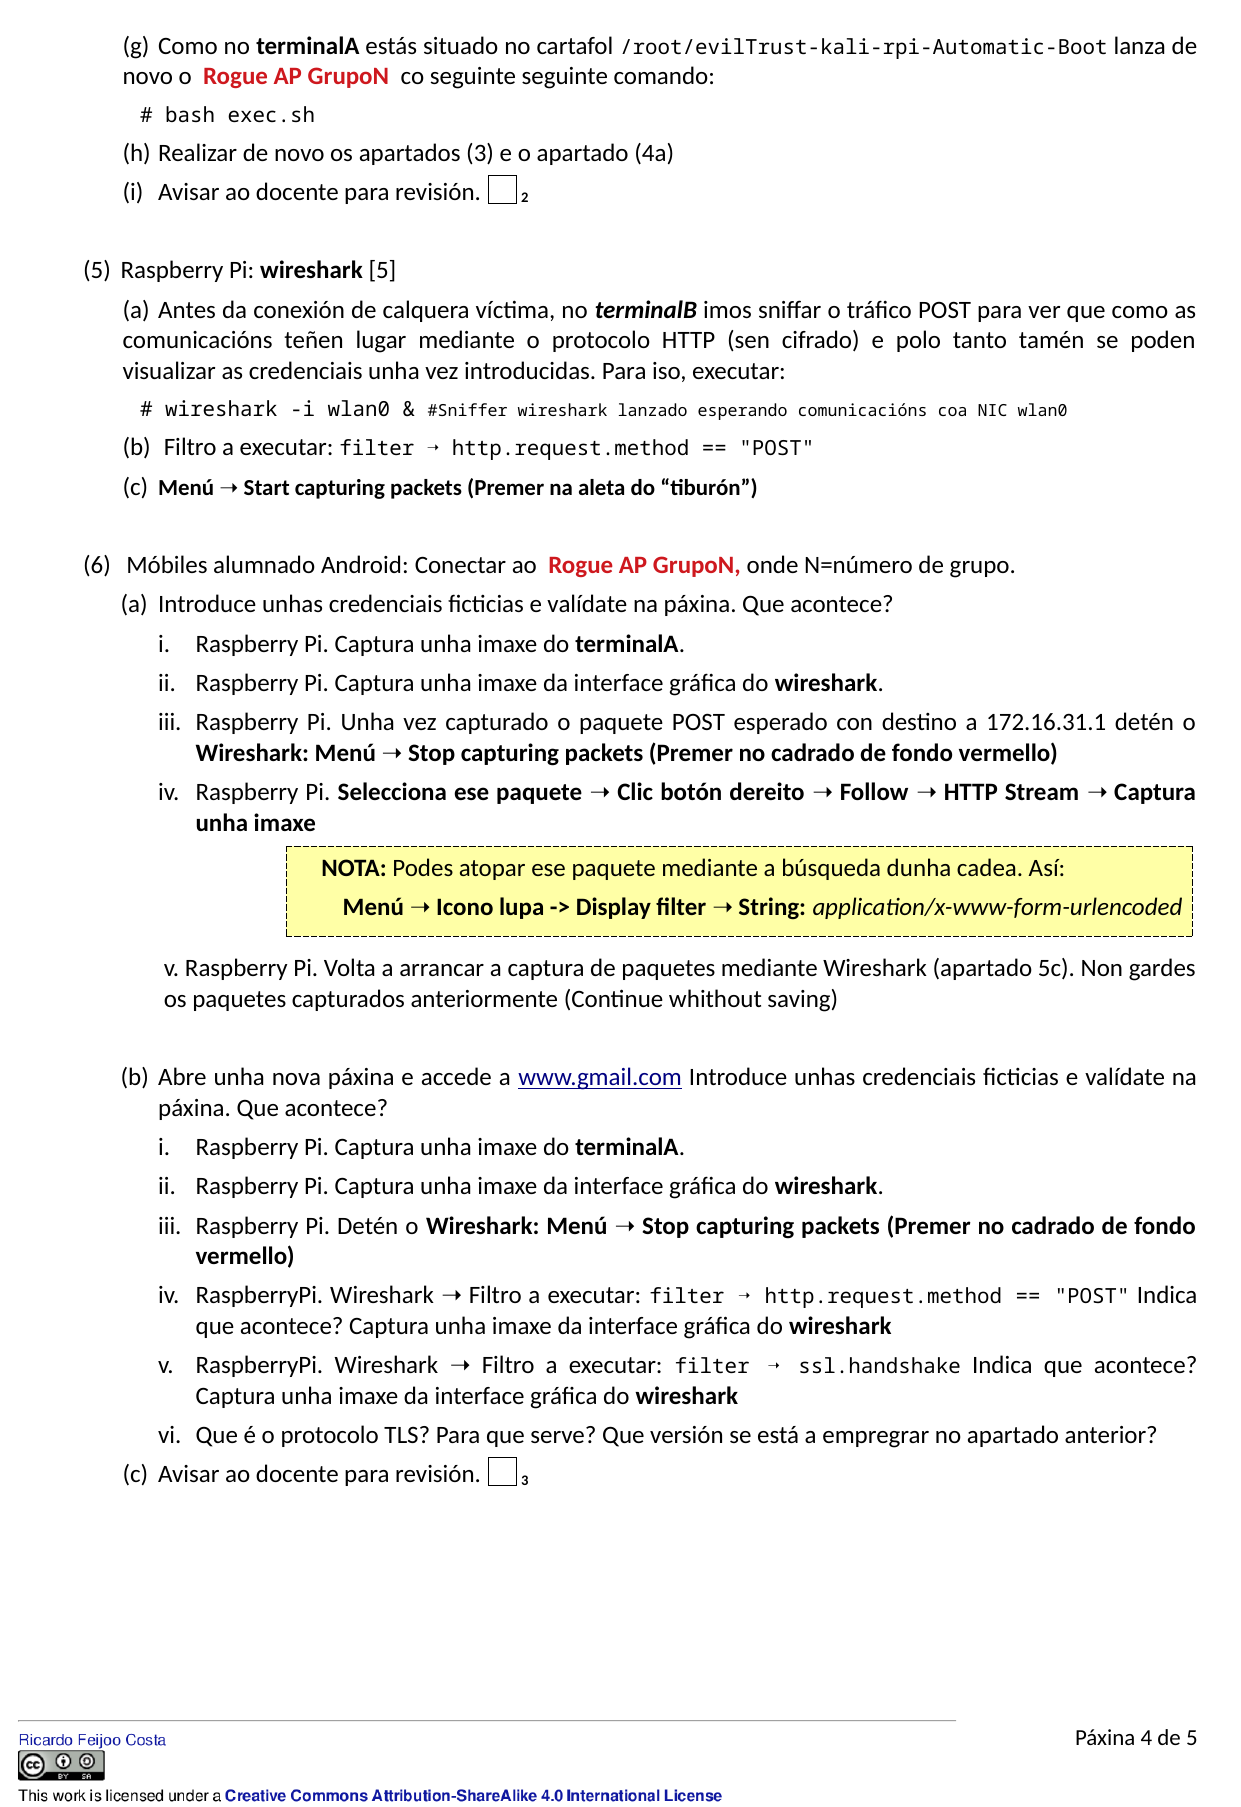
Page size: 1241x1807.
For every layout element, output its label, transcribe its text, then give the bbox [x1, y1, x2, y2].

list Que é o protocolo TLS? Para que serve? Que versión se está a empregrar no apartado anterior? [158, 1419, 1197, 1450]
list Raspberry Pi. Selecciona ese paquete ➝ Clic botón dereito ➝ Follow ➝ HTTP Stream ➝ Captura unha imaxe [158, 776, 1197, 837]
list Introduce unhas credenciais ficticias e valídate na páxina. Que acontece? [120, 588, 1197, 619]
table_header NOTA: Podes atopar ese paquete mediante a búsqueda dunha cadea. Así: Menú ➝ Icono lupa -> Display filter ➝ String: application/x-www-form-urlencoded [286, 846, 1192, 936]
list Raspberry Pi: wireshark [5] [83, 255, 1197, 285]
list Móbiles alumnado Android: Conectar ao Rogue AP GrupoN, onde N=número de grupo. [83, 549, 1197, 580]
list RaspberryPi. Wireshark ➝ Filtro a executar: filter ➝ http.request.method == "POST" Indica que acontece? Captura unha imaxe da interface gráfica do wireshark [158, 1279, 1197, 1341]
list Abre unha nova páxina e accede a www.gmail.com Introduce unhas credenciais ficticias e valídate na páxina. Que acontece? [120, 1061, 1197, 1122]
list Antes da conexión de calquera víctima, no terminalB imos sniffar o tráfico POST para ver que como as comunicacións teñen lugar mediante o protocolo HTTP (sen cifrado) e polo tanto tamén se poden visualizar as credenciais unha vez introducidas. Para iso, executar: [122, 294, 1197, 386]
list RaspberryPi. Wireshark ➝ Filtro a executar: filter ➝ ssl.handshake Indica que acontece? Captura unha imaxe da interface gráfica do wireshark [158, 1349, 1197, 1410]
list Filtro a executar: filter ➝ http.request.method == "POST" [122, 431, 1197, 462]
list Raspberry Pi. Captura unha imaxe do terminalA. [158, 1131, 1197, 1162]
list Raspberry Pi. Unha vez capturado o paquete POST esperado con destino a 172.16.31.1 detén o Wireshark: Menú ➝ Stop capturing packets (Premer no cadrado de fondo vermello) [158, 706, 1197, 767]
list # wireshark -i wlan0 & #Sniffer wireshark lanzado esperando comunicacións coa NIC wlan0 [104, 394, 1197, 423]
list Como no terminalA estás situado no cartafol /root/evilTrust-kali-rpi-Automatic-Boot lanza de novo o Rogue AP GrupoN co seguinte seguinte comando: [122, 30, 1197, 91]
list Raspberry Pi. Captura unha imaxe do terminalA. [158, 628, 1197, 658]
list Menú ➝ Start capturing packets (Premer na aleta do “tiburón”) [122, 471, 1197, 501]
list v. Raspberry Pi. Volta a arrancar a captura de paquetes mediante Wireshark (apartado 5c). Non gardes os paquetes capturados anteriormente (Continue whithout saving) [128, 952, 1197, 1013]
list # bash exec.sh [104, 100, 1197, 128]
list Realizar de novo os apartados (3) e o apartado (4a) [122, 137, 1197, 167]
list Raspberry Pi. Detén o Wireshark: Menú ➝ Stop capturing packets (Premer no cadrado de fondo vermello) [158, 1210, 1197, 1271]
list Raspberry Pi. Captura unha imaxe da interface gráfica do wireshark. [158, 1171, 1197, 1201]
picture [8, 1715, 957, 1806]
list Avisar ao docente para revisión. 2 [122, 176, 1197, 207]
list Avisar ao docente para revisión. 3 [122, 1458, 1197, 1489]
list Raspberry Pi. Captura unha imaxe da interface gráfica do wireshark. [158, 667, 1197, 698]
